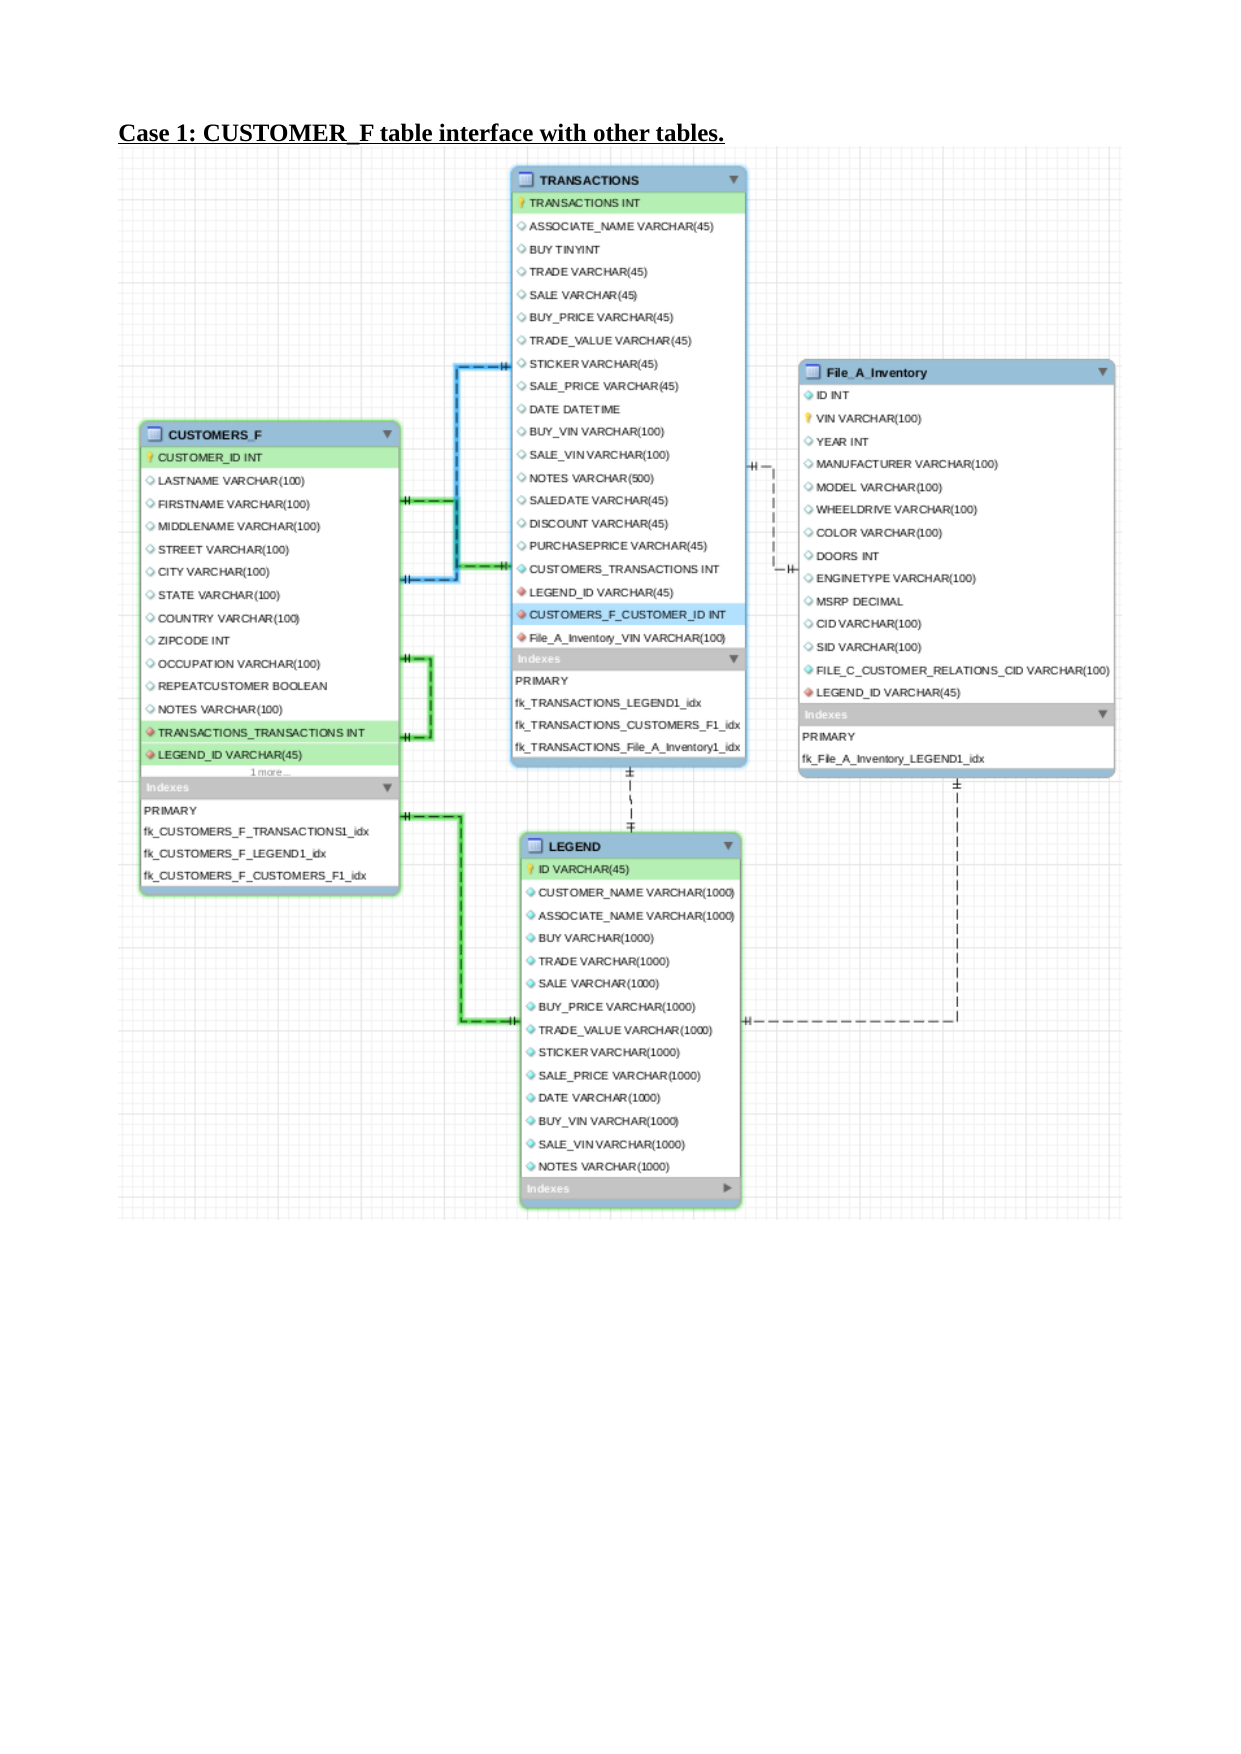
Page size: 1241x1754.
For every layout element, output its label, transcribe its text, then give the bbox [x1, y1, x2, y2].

picture [118, 146, 1123, 1220]
text Case 1: CUSTOMER_F table interface with other tables. [118, 118, 1122, 146]
